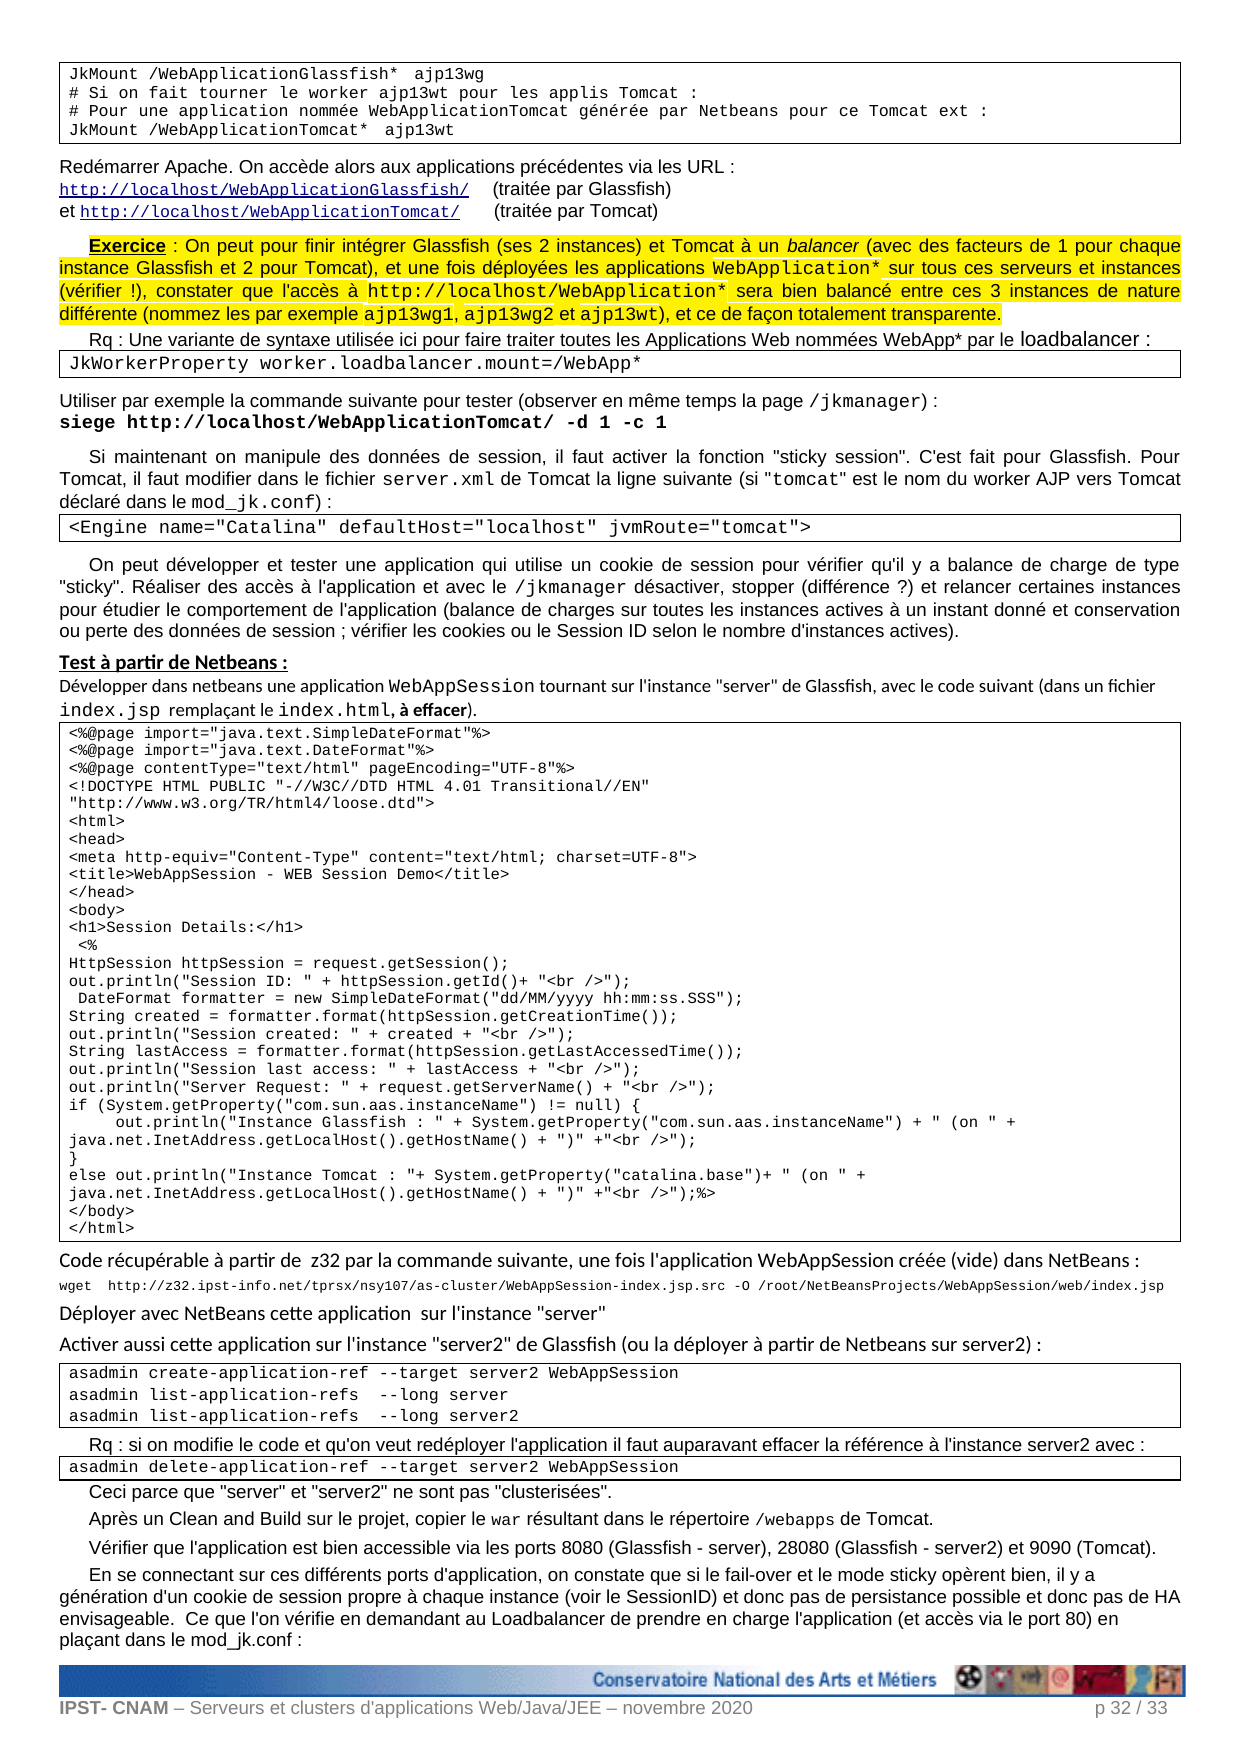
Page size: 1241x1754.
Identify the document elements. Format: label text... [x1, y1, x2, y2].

text Utiliser par exemple la commande suivante pour tester (observer en même temps la page /jkmanager) : [59, 390, 1181, 413]
text out.println("Server Request: " + request.getServerName() + "<br />"); [60, 1076, 1180, 1094]
text out.println("Instance Glassfish : " + System.getProperty("com.sun.aas.instanceName") + " (on " + java.net.InetAddress.getLocalHost().getHostName() + ")" +"<br />"); [60, 1112, 1180, 1147]
text et http://localhost/WebApplicationTomcat/ (traitée par Tomcat) [59, 200, 1181, 223]
text <!DOCTYPE HTML PUBLIC "-//W3C//DTD HTML 4.01 Transitional//EN" [60, 775, 1180, 793]
text asadmin list-application-refs --long server [60, 1384, 1180, 1403]
text Activer aussi cette application sur l'instance "server2" de Glassfish (ou la déployer à partir de Netbeans sur server2) : [59, 1332, 1181, 1357]
text wget http://z32.ipst-info.net/tprsx/nsy107/as-cluster/WebAppSession-index.jsp.src -O /root/NetBeansProjects/WebAppSession/web/index.jsp [59, 1279, 1181, 1294]
text <title>WebAppSession - WEB Session Demo</title> [60, 864, 1180, 881]
text <%@page import="java.text.DateFormat"%> [60, 740, 1180, 757]
text DateFormat formatter = new SimpleDateFormat("dd/MM/yyyy hh:mm:ss.SSS"); [60, 988, 1180, 1005]
text http://localhost/WebApplicationGlassfish/ (traitée par Glassfish) [59, 177, 1181, 200]
text # Si on fait tourner le worker ajp13wt pour les applis Tomcat : [60, 81, 1180, 100]
text Rq : Une variante de syntaxe utilisée ici pour faire traiter toutes les Applications Web nommées WebApp* par le loadbalancer : [59, 326, 1181, 350]
text out.println("Session ID: " + httpSession.getId()+ "<br />"); [60, 970, 1180, 988]
text <meta http-equiv="Content-Type" content="text/html; charset=UTF-8"> [60, 846, 1180, 864]
text out.println("Session created: " + created + "<br />"); [60, 1023, 1180, 1041]
text On peut développer et tester une application qui utilise un cookie de session pour vérifier qu'il y a balance de charge de type "sticky". Réaliser des accès à l'application et avec le /jkmanager désactiver, stopper (différence ?) et relancer certaines instances pour étudier le comportement de l'application (balance de charges sur toutes les instances actives à un instant donné et conservation ou perte des données de session ; vérifier les cookies ou le Session ID selon le nombre d'instances actives). [59, 554, 1181, 642]
text <body> [60, 899, 1180, 917]
text String lastAccess = formatter.format(httpSession.getLastAccessedTime()); [60, 1041, 1180, 1058]
text else out.println("Instance Tomcat : "+ System.getProperty("catalina.base")+ " (on " + java.net.InetAddress.getLocalHost().getHostName() + ")" +"<br />");%> [60, 1165, 1180, 1200]
text Si maintenant on manipule des données de session, il faut activer la fonction "sticky session". C'est fait pour Glassfish. Pour Tomcat, il faut modifier dans le fichier server.xml de Tomcat la ligne suivante (si "tomcat" est le nom du worker AJP vers Tomcat déclaré dans le mod_jk.conf) : [59, 446, 1181, 514]
text String created = formatter.format(httpSession.getCreationTime()); [60, 1005, 1180, 1023]
text <head> [60, 828, 1180, 846]
text <%@page import="java.text.SimpleDateFormat"%> [60, 723, 1180, 740]
text Déployer avec NetBeans cette application sur l'instance "server" [59, 1300, 1181, 1326]
text asadmin create-application-ref --target server2 WebAppSession [60, 1364, 1180, 1382]
text Exercice : On peut pour finir intégrer Glassfish (ses 2 instances) et Tomcat à un balancer (avec des facteurs de 1 pour chaque instance Glassfish et 2 pour Tomcat), et une fois déployées les applications WebApplication* sur tous ces serveurs et instances (vérifier !), constater que l'accès à http://localhost/WebApplication* sera bien balancé entre ces 3 instances de nature différente (nommez les par exemple ajp13wg1, ajp13wg2 et ajp13wt), et ce de façon totalement transparente. [59, 235, 1181, 326]
text JkWorkerProperty worker.loadbalancer.mount=/WebApp* [60, 351, 1180, 377]
text out.println("Session last access: " + lastAccess + "<br />"); [60, 1058, 1180, 1076]
text # Pour une application nommée WebApplicationTomcat générée par Netbeans pour ce Tomcat ext : [60, 100, 1180, 119]
text } [60, 1147, 1180, 1165]
text Ceci parce que "server" et "server2" ne sont pas "clusterisées". [59, 1481, 1181, 1502]
text siege http://localhost/WebApplicationTomcat/ -d 1 -c 1 [59, 413, 1181, 434]
text <% [60, 934, 1180, 952]
text Rq : si on modifie le code et qu'on veut redéployer l'application il faut auparavant effacer la référence à l'instance server2 avec : [59, 1434, 1181, 1456]
text </head> [60, 881, 1180, 899]
text asadmin list-application-refs --long server2 [60, 1406, 1180, 1427]
text </html> [60, 1218, 1180, 1241]
text if (System.getProperty("com.sun.aas.instanceName") != null) { [60, 1094, 1180, 1112]
text Après un Clean and Build sur le projet, copier le war résultant dans le répertoire /webapps de Tomcat. [59, 1508, 1181, 1531]
text Vérifier que l'application est bien accessible via les ports 8080 (Glassfish - server), 28080 (Glassfish - server2) et 9090 (Tomcat). [59, 1537, 1181, 1558]
text Code récupérable à partir de z32 par la commande suivante, une fois l'application WebAppSession créée (vide) dans NetBeans : [59, 1248, 1181, 1273]
text HttpSession httpSession = request.getSession(); [60, 952, 1180, 970]
text asadmin delete-application-ref --target server2 WebAppSession [60, 1457, 1180, 1479]
text "http://www.w3.org/TR/html4/loose.dtd"> [60, 793, 1180, 811]
text Redémarrer Apache. On accède alors aux applications précédentes via les URL : [59, 156, 1181, 177]
text <%@page contentType="text/html" pageEncoding="UTF-8"%> [60, 757, 1180, 775]
text JkMount /WebApplicationGlassfish* ajp13wg [60, 63, 1180, 81]
text JkMount /WebApplicationTomcat* ajp13wt [60, 119, 1180, 143]
text <html> [60, 811, 1180, 828]
text </body> [60, 1200, 1180, 1218]
text En se connectant sur ces différents ports d'application, on constate que si le fail-over et le mode sticky opèrent bien, il y a génération d'un cookie de session propre à chaque instance (voir le SessionID) et donc pas de persistance possible et donc pas de HA envisageable. Ce que l'on vérifie en demandant au Loadbalancer de prendre en charge l'application (et accès via le port 80) en plaçant dans le mod_jk.conf : [59, 1564, 1181, 1650]
text Test à partir de Netbeans : [59, 642, 1181, 674]
text <Engine name="Catalina" defaultHost="localhost" jvmRoute="tomcat"> [60, 515, 1180, 541]
text Développer dans netbeans une application WebAppSession tournant sur l'instance "server" de Glassfish, avec le code suivant (dans un fichier index.jsp remplaçant le index.html, à effacer). [59, 674, 1181, 722]
text <h1>Session Details:</h1> [60, 917, 1180, 934]
